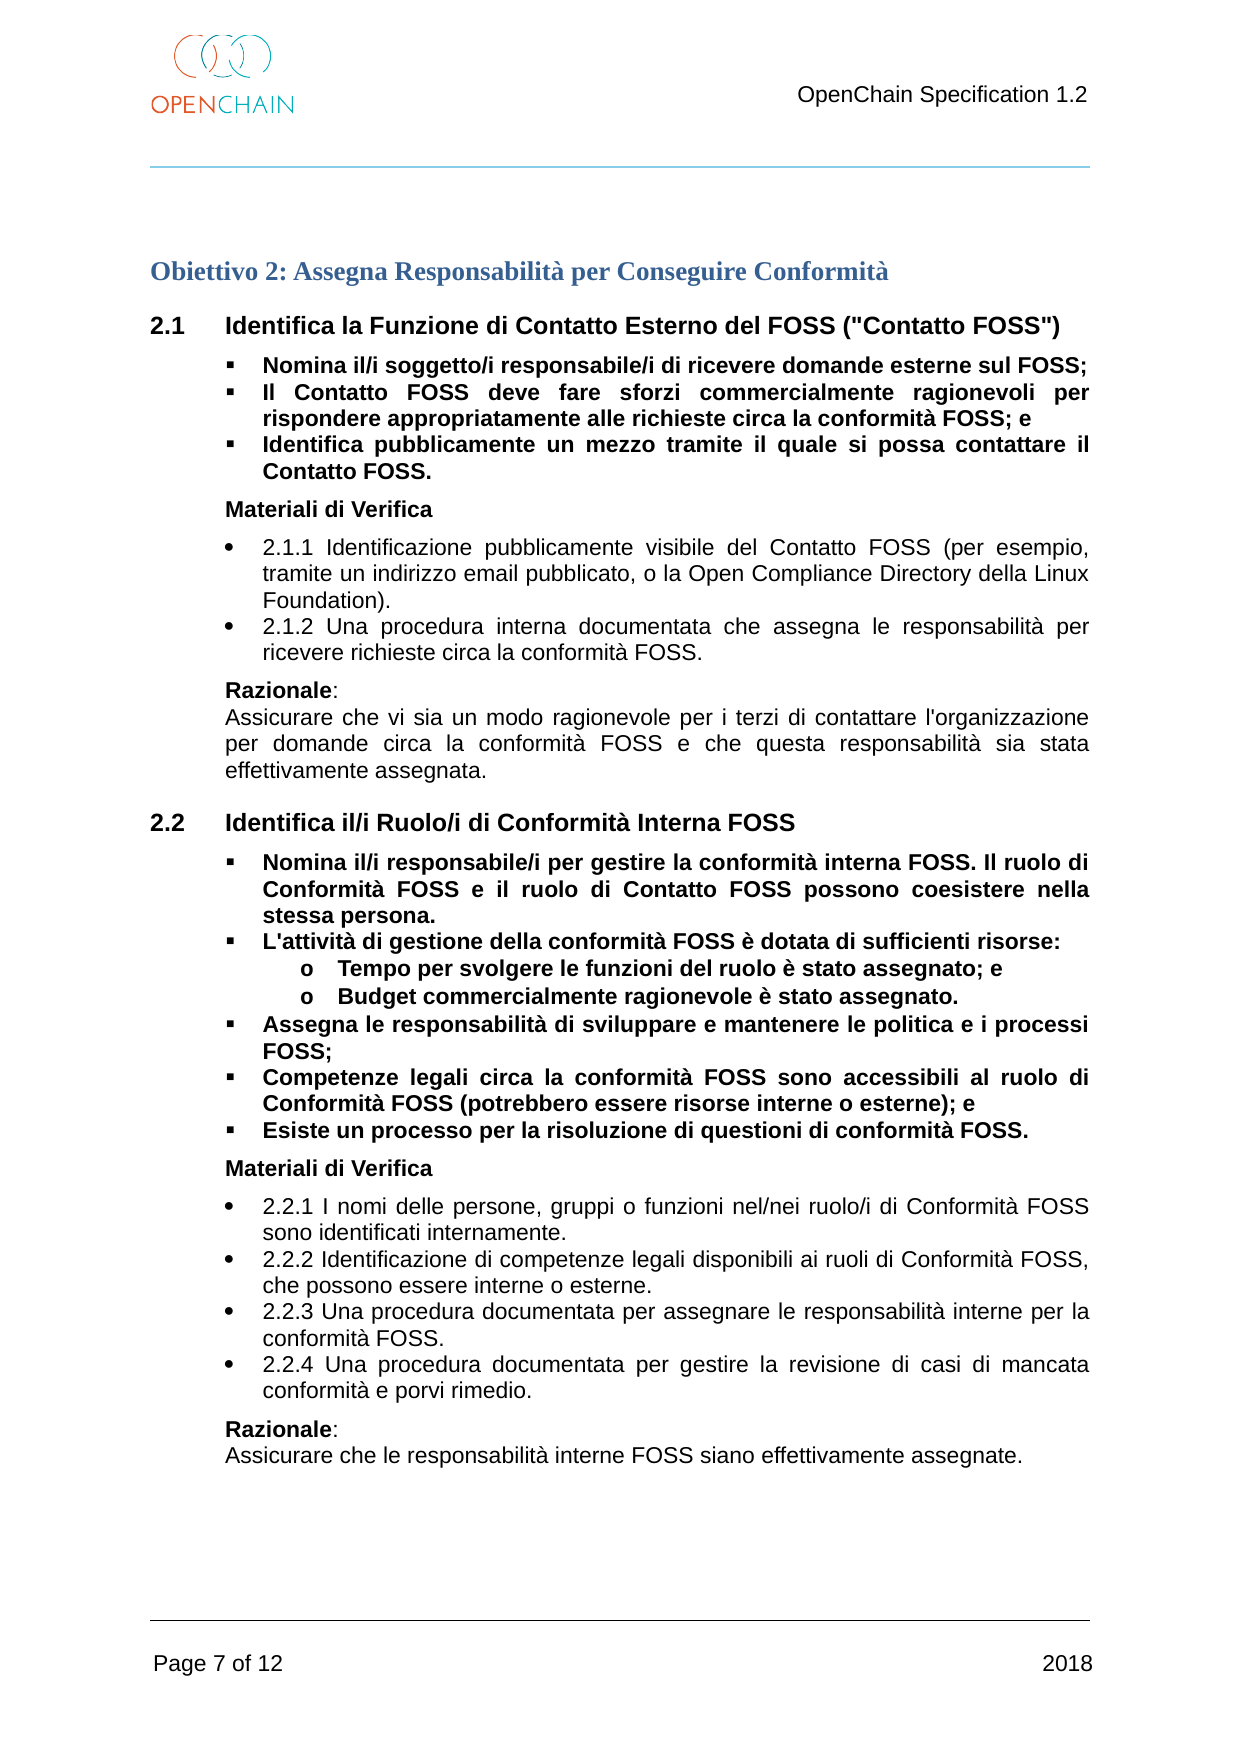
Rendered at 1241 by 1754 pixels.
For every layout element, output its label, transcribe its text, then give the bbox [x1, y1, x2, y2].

list Nomina il/i soggetto/i responsabile/i di ricevere domande esterne sul FOSS; [225, 352, 1090, 379]
subtitle 2.1 Identifica la Funzione di Contatto Esterno del FOSS ("Contatto FOSS") [150, 311, 1090, 340]
list 2.1.1 Identificazione pubblicamente visibile del Contatto FOSS (per esempio, tramite un indirizzo email pubblicato, o la Open Compliance Directory della Linux Foundation). [225, 534, 1090, 613]
list Budget commercialmente ragionevole è stato assegnato. [300, 983, 1090, 1011]
list 2.2.1 I nomi delle persone, gruppi o funzioni nel/nei ruolo/i di Conformità FOSS sono identificati internamente. [225, 1193, 1090, 1246]
list Nomina il/i responsabile/i per gestire la conformità interna FOSS. Il ruolo di Conformità FOSS e il ruolo di Contatto FOSS possono coesistere nella stessa persona. [225, 849, 1090, 928]
list L'attività di gestione della conformità FOSS è dotata di sufficienti risorse: [225, 928, 1090, 954]
text Razionale: [225, 677, 1090, 704]
list 2.2.4 Una procedura documentata per gestire la revisione di casi di mancata conformità e porvi rimedio. [225, 1351, 1090, 1404]
text Assicurare che vi sia un modo ragionevole per i terzi di contattare l'organizzazione per domande circa la conformità FOSS e che questa responsabilità sia stata effettivamente assegnata. [225, 704, 1090, 783]
picture [151, 35, 293, 114]
list 2.2.3 Una procedura documentata per assegnare le responsabilità interne per la conformità FOSS. [225, 1298, 1090, 1351]
list Il Contatto FOSS deve fare sforzi commercialmente ragionevoli per rispondere appropriatamente alle richieste circa la conformità FOSS; e [225, 379, 1090, 431]
subtitle Obiettivo 2: Assegna Responsabilità per Conseguire Conformità [150, 255, 1090, 286]
text Razionale: [225, 1416, 1090, 1442]
list Assegna le responsabilità di sviluppare e mantenere le politica e i processi FOSS; [225, 1011, 1090, 1064]
text Materiali di Verifica [225, 1155, 1090, 1181]
text Assicurare che le responsabilità interne FOSS siano effettivamente assegnate. [225, 1442, 1090, 1468]
list Tempo per svolgere le funzioni del ruolo è stato assegnato; e [300, 954, 1090, 983]
list 2.2.2 Identificazione di competenze legali disponibili ai ruoli di Conformità FOSS, che possono essere interne o esterne. [225, 1246, 1090, 1298]
list Competenze legali circa la conformità FOSS sono accessibili al ruolo di Conformità FOSS (potrebbero essere risorse interne o esterne); e [225, 1064, 1090, 1117]
list Identifica pubblicamente un mezzo tramite il quale si possa contattare il Contatto FOSS. [225, 431, 1090, 484]
subtitle 2.2 Identifica il/i Ruolo/i di Conformità Interna FOSS [150, 808, 1090, 837]
list Esiste un processo per la risoluzione di questioni di conformità FOSS. [225, 1117, 1090, 1143]
text Materiali di Verifica [225, 496, 1090, 522]
list 2.1.2 Una procedura interna documentata che assegna le responsabilità per ricevere richieste circa la conformità FOSS. [225, 613, 1090, 666]
